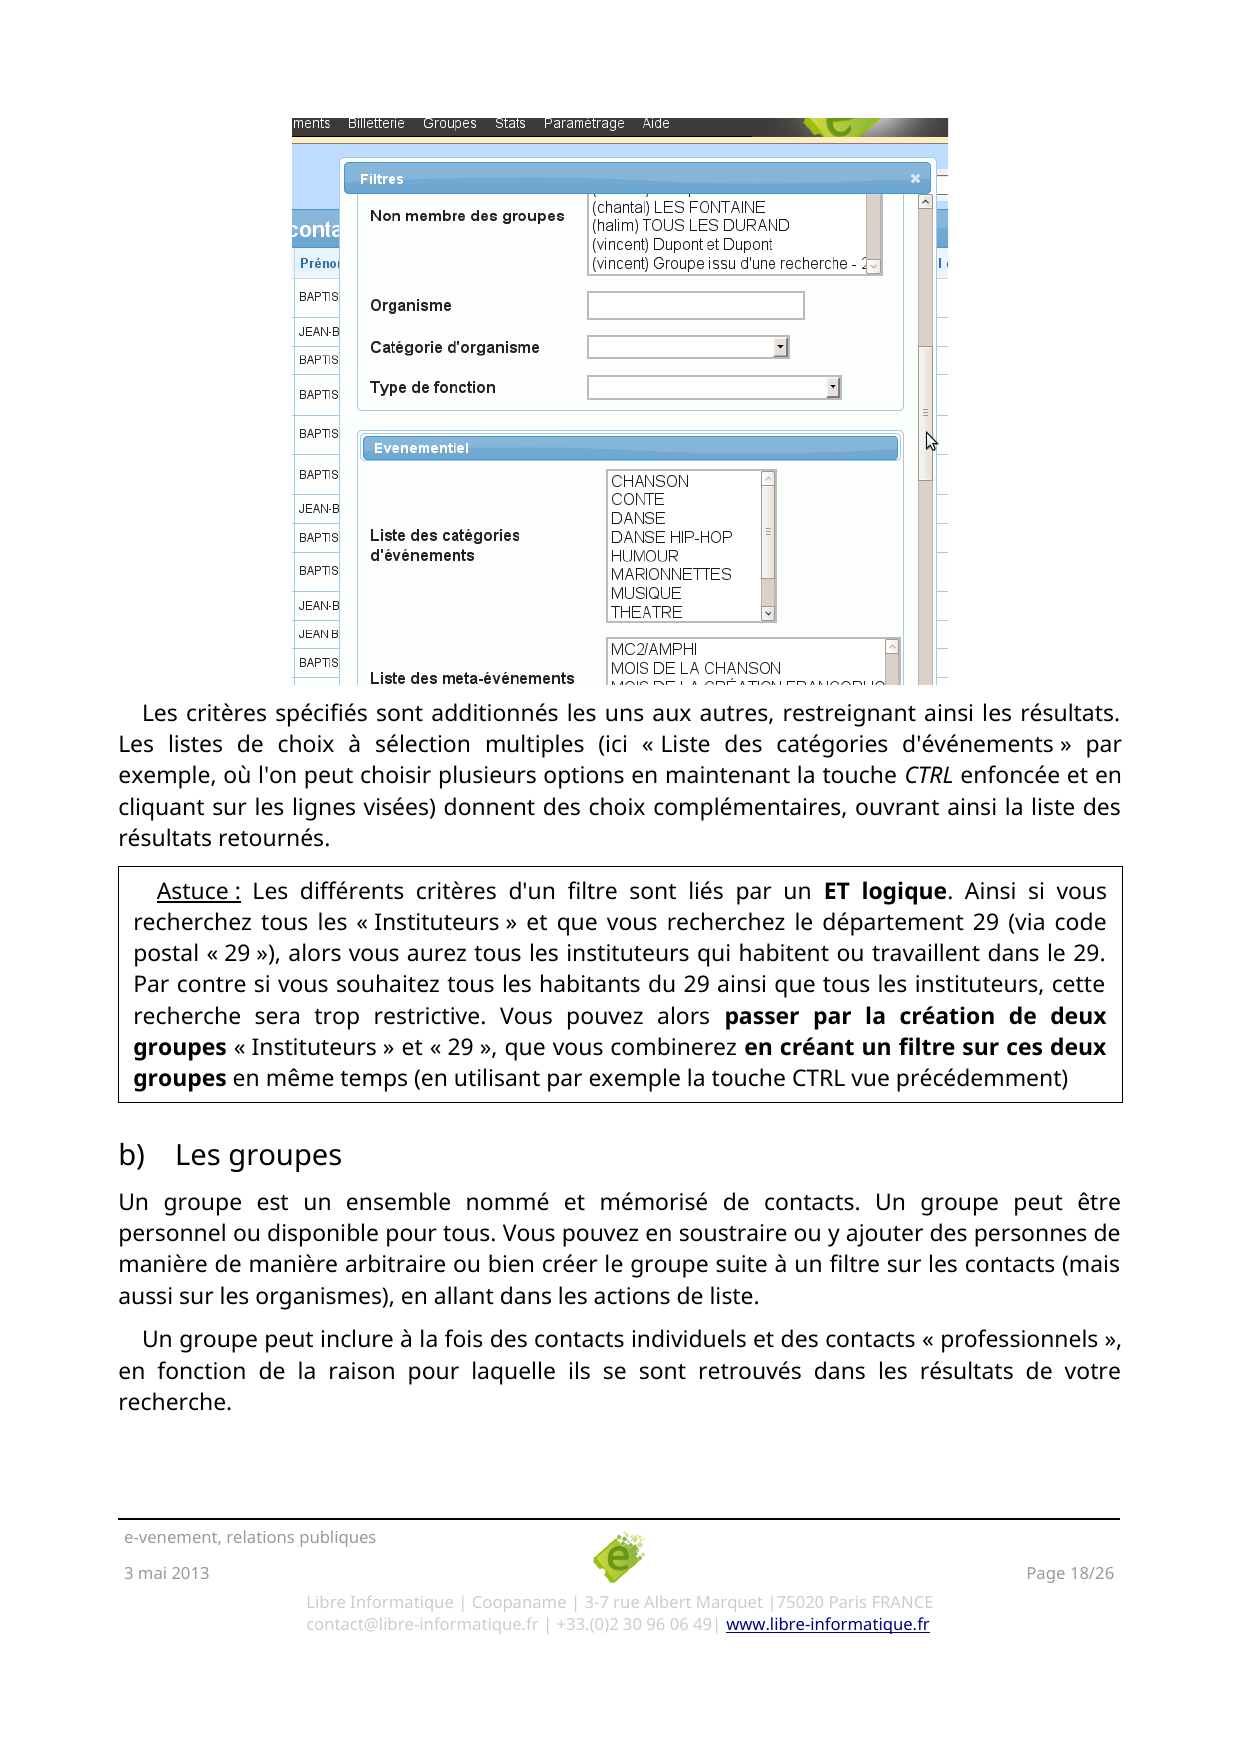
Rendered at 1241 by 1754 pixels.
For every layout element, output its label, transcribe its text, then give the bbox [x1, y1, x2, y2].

picture [590, 1531, 650, 1585]
picture [292, 118, 949, 685]
text Les critères spécifiés sont additionnés les uns aux autres, restreignant ainsi les résultats. Les listes de choix à sélection multiples (ici « Liste des catégories d'événements » par exemple, où l'on peut choisir plusieurs options en maintenant la touche CTRL enfoncée et en cliquant sur les lignes visées) donnent des choix complémentaires, ouvrant ainsi la liste des résultats retournés. [118, 697, 1122, 853]
text Un groupe est un ensemble nommé et mémorisé de contacts. Un groupe peut être personnel ou disponible pour tous. Vous pouvez en soustraire ou y ajouter des personnes de manière de manière arbitraire ou bien créer le groupe suite à un filtre sur les contacts (mais aussi sur les organismes), en allant dans les actions de liste. [118, 1186, 1122, 1311]
text Astuce : Les différents critères d'un filtre sont liés par un ET logique. Ainsi si vous recherchez tous les « Instituteurs » et que vous recherchez le département 29 (via code postal « 29 »), alors vous aurez tous les instituteurs qui habitent ou travaillent dans le 29. Par contre si vous souhaitez tous les habitants du 29 ainsi que tous les instituteurs, cette recherche sera trop restrictive. Vous pouvez alors passer par la création de deux groupes « Instituteurs » et « 29 », que vous combinerez en créant un filtre sur ces deux groupes en même temps (en utilisant par exemple la touche CTRL vue précédemment) [119, 867, 1122, 1102]
subtitle Les groupes [118, 1134, 1122, 1173]
text Un groupe peut inclure à la fois des contacts individuels et des contacts « professionnels », en fonction de la raison pour laquelle ils se sont retrouvés dans les résultats de votre recherche. [118, 1323, 1122, 1417]
